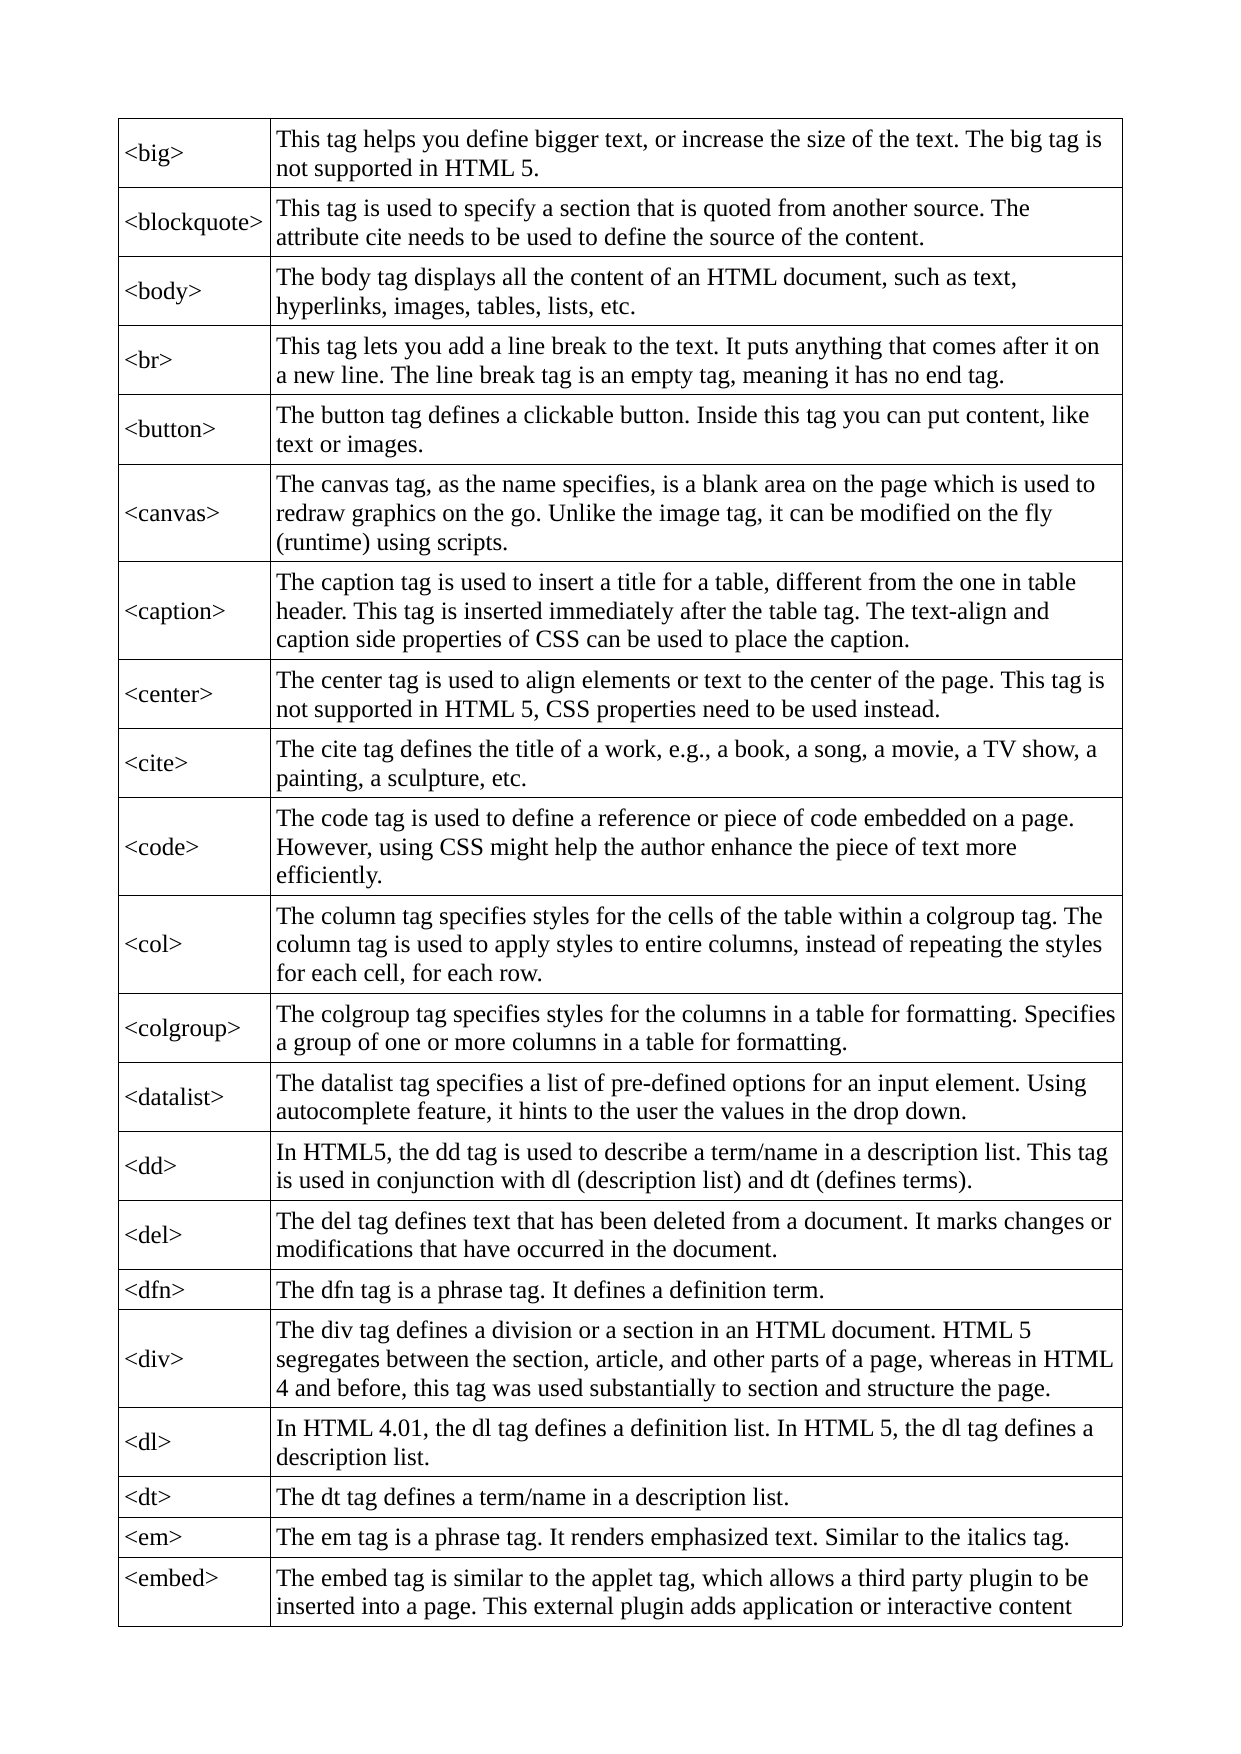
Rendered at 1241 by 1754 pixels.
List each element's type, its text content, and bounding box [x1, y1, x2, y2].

table_cell <blockquote> [119, 188, 270, 256]
table_cell <colgroup> [119, 994, 270, 1062]
table_cell The code tag is used to define a reference or piece of code embedded on a page. However, using CSS might help the author enhance the piece of text more efficiently. [271, 798, 1122, 895]
table_cell The embed tag is similar to the applet tag, which allows a third party plugin to be inserted into a page. This external plugin adds application or interactive content [271, 1558, 1122, 1626]
table_cell This tag is used to specify a section that is quoted from another source. The attribute cite needs to be used to define the source of the content. [271, 188, 1122, 256]
table_cell <code> [119, 798, 270, 895]
table_cell <em> [119, 1518, 270, 1557]
table_cell <br> [119, 326, 270, 394]
table_cell The dfn tag is a phrase tag. It defines a definition term. [271, 1270, 1122, 1309]
table_cell <dl> [119, 1408, 270, 1476]
table_cell In HTML5, the dd tag is used to describe a term/name in a description list. This tag is used in conjunction with dl (description list) and dt (defines terms). [271, 1132, 1122, 1200]
table_cell The caption tag is used to insert a title for a table, different from the one in table header. This tag is inserted immediately after the table tag. The text-align and caption side properties of CSS can be used to place the caption. [271, 562, 1122, 659]
table_cell <dfn> [119, 1270, 270, 1309]
table_cell <cite> [119, 729, 270, 797]
table_cell <embed> [119, 1558, 270, 1626]
table_cell <dt> [119, 1477, 270, 1517]
table_cell <col> [119, 896, 270, 993]
table_cell <caption> [119, 562, 270, 659]
table_cell <canvas> [119, 465, 270, 561]
table_cell This tag helps you define bigger text, or increase the size of the text. The big tag is not supported in HTML 5. [271, 119, 1122, 187]
table_cell <center> [119, 660, 270, 728]
table_cell <button> [119, 395, 270, 463]
table_cell The del tag defines text that has been deleted from a document. It marks changes or modifications that have occurred in the document. [271, 1201, 1122, 1269]
table_cell The em tag is a phrase tag. It renders emphasized text. Similar to the italics tag. [271, 1518, 1122, 1557]
table_cell The colgroup tag specifies styles for the columns in a table for formatting. Specifies a group of one or more columns in a table for formatting. [271, 994, 1122, 1062]
table_cell The body tag displays all the content of an HTML document, such as text, hyperlinks, images, tables, lists, etc. [271, 257, 1122, 325]
table_cell <dd> [119, 1132, 270, 1200]
table_cell <datalist> [119, 1063, 270, 1131]
table_cell The cite tag defines the title of a work, e.g., a book, a song, a movie, a TV show, a painting, a sculpture, etc. [271, 729, 1122, 797]
table_cell This tag lets you add a line break to the text. It puts anything that comes after it on a new line. The line break tag is an empty tag, meaning it has no end tag. [271, 326, 1122, 394]
table_cell The dt tag defines a term/name in a description list. [271, 1477, 1122, 1517]
table_cell The div tag defines a division or a section in an HTML document. HTML 5 segregates between the section, article, and other parts of a page, whereas in HTML 4 and before, this tag was used substantially to section and structure the page. [271, 1310, 1122, 1407]
table_cell <big> [119, 119, 270, 187]
table_cell <del> [119, 1201, 270, 1269]
table_cell The canvas tag, as the name specifies, is a blank area on the page which is used to redraw graphics on the go. Unlike the image tag, it can be modified on the fly (runtime) using scripts. [271, 465, 1122, 561]
table_cell <body> [119, 257, 270, 325]
table_cell The datalist tag specifies a list of pre-defined options for an input element. Using autocomplete feature, it hints to the user the values in the drop down. [271, 1063, 1122, 1131]
table_cell The column tag specifies styles for the cells of the table within a colgroup tag. The column tag is used to apply styles to entire columns, instead of repeating the styles for each cell, for each row. [271, 896, 1122, 993]
table_cell The center tag is used to align elements or text to the center of the page. This tag is not supported in HTML 5, CSS properties need to be used instead. [271, 660, 1122, 728]
table_cell The button tag defines a clickable button. Inside this tag you can put content, like text or images. [271, 395, 1122, 463]
table_cell <div> [119, 1310, 270, 1407]
table_cell In HTML 4.01, the dl tag defines a definition list. In HTML 5, the dl tag defines a description list. [271, 1408, 1122, 1476]
